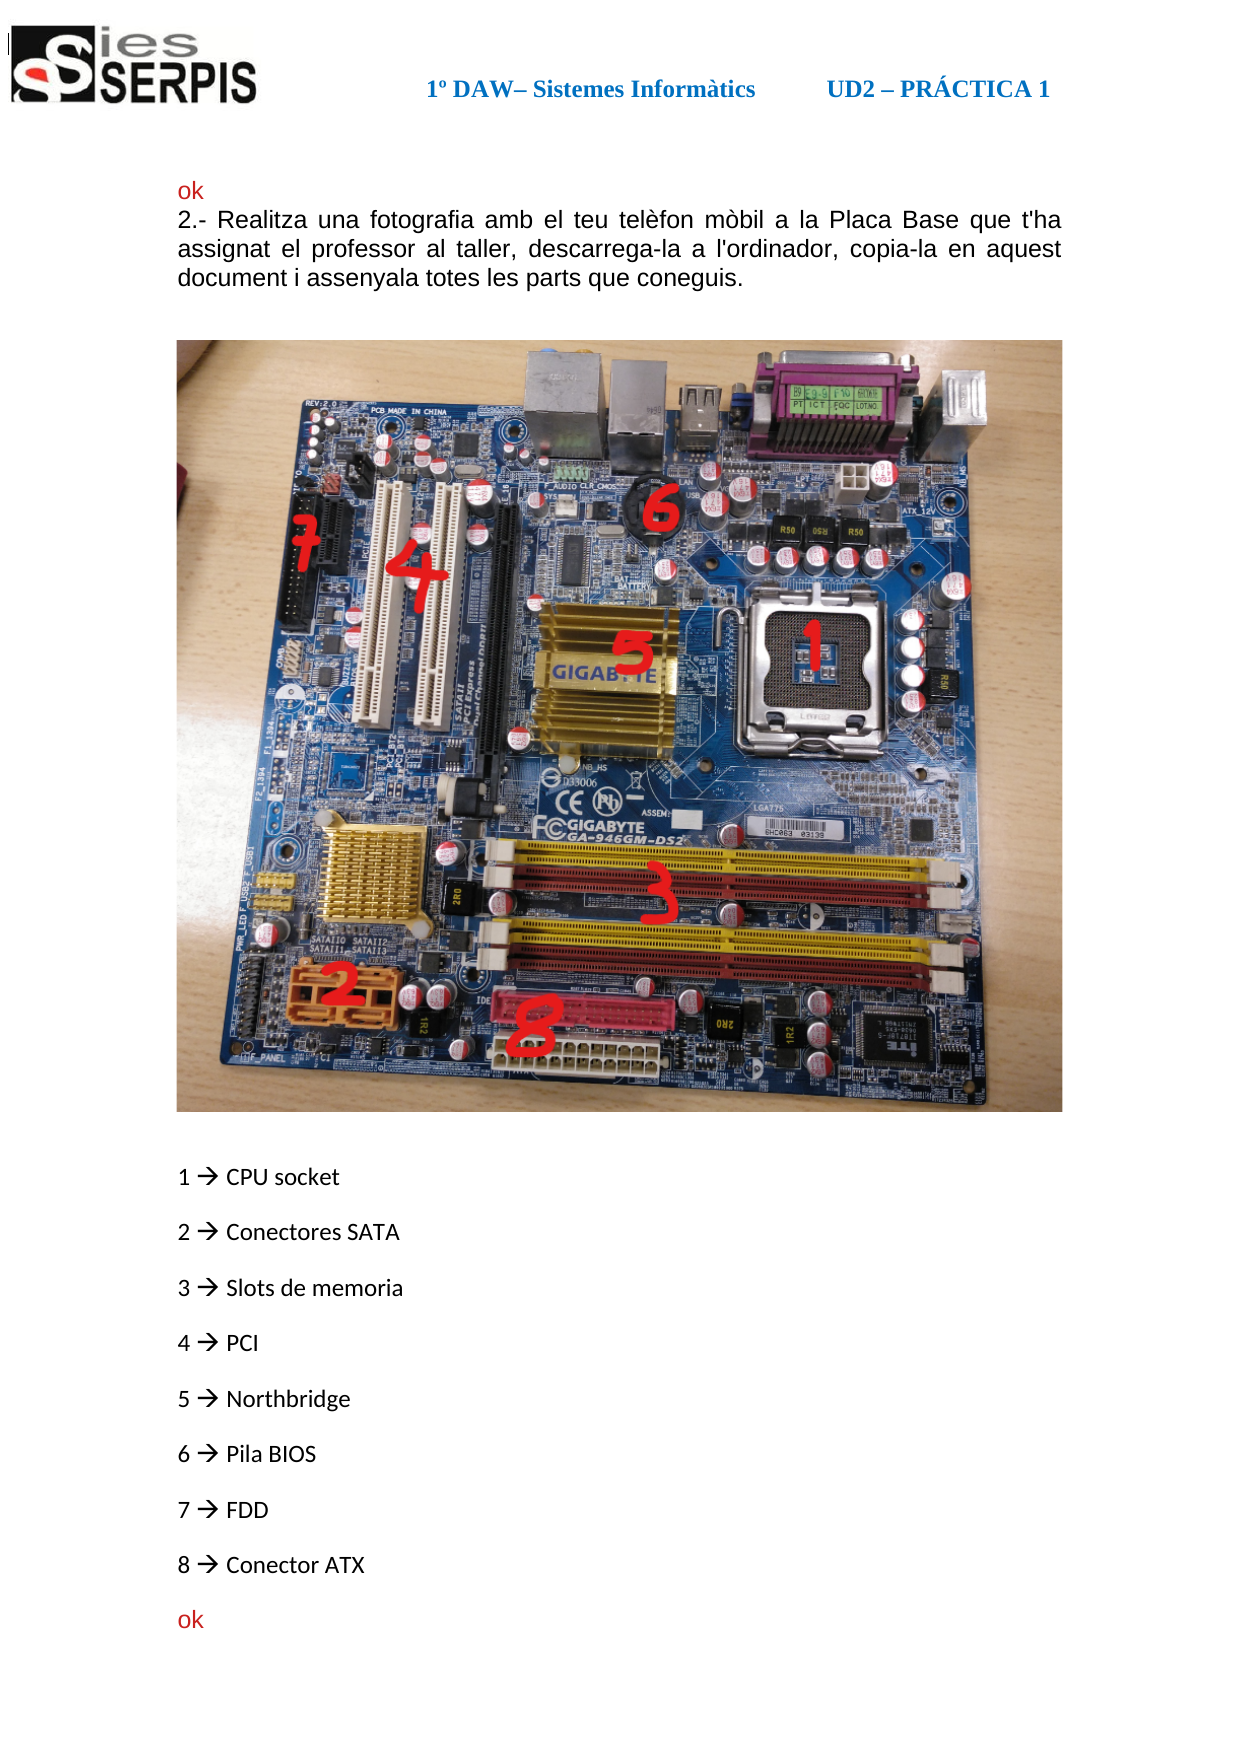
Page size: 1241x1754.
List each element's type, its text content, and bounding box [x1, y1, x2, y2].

text 5  Northbridge [177, 1383, 1063, 1413]
text 1  CPU socket [177, 1161, 1063, 1191]
picture [0, 14, 267, 113]
text ok [177, 1605, 1063, 1634]
text 3  Slots de memoria [177, 1272, 1063, 1302]
picture [176, 340, 1063, 1112]
text 8  Conector ATX [177, 1549, 1063, 1580]
text ok [177, 176, 1063, 205]
text 6  Pila BIOS [177, 1438, 1063, 1469]
text 7  FDD [177, 1494, 1063, 1524]
text 2.- Realitza una fotografia amb el teu telèfon mòbil a la Placa Base que t'ha assignat el professor al taller, descarrega-la a l'ordinador, copia-la en aquest document i assenyala totes les parts que coneguis. [177, 205, 1063, 291]
text 4  PCI [177, 1327, 1063, 1358]
text 2  Conectores SATA [177, 1216, 1063, 1247]
